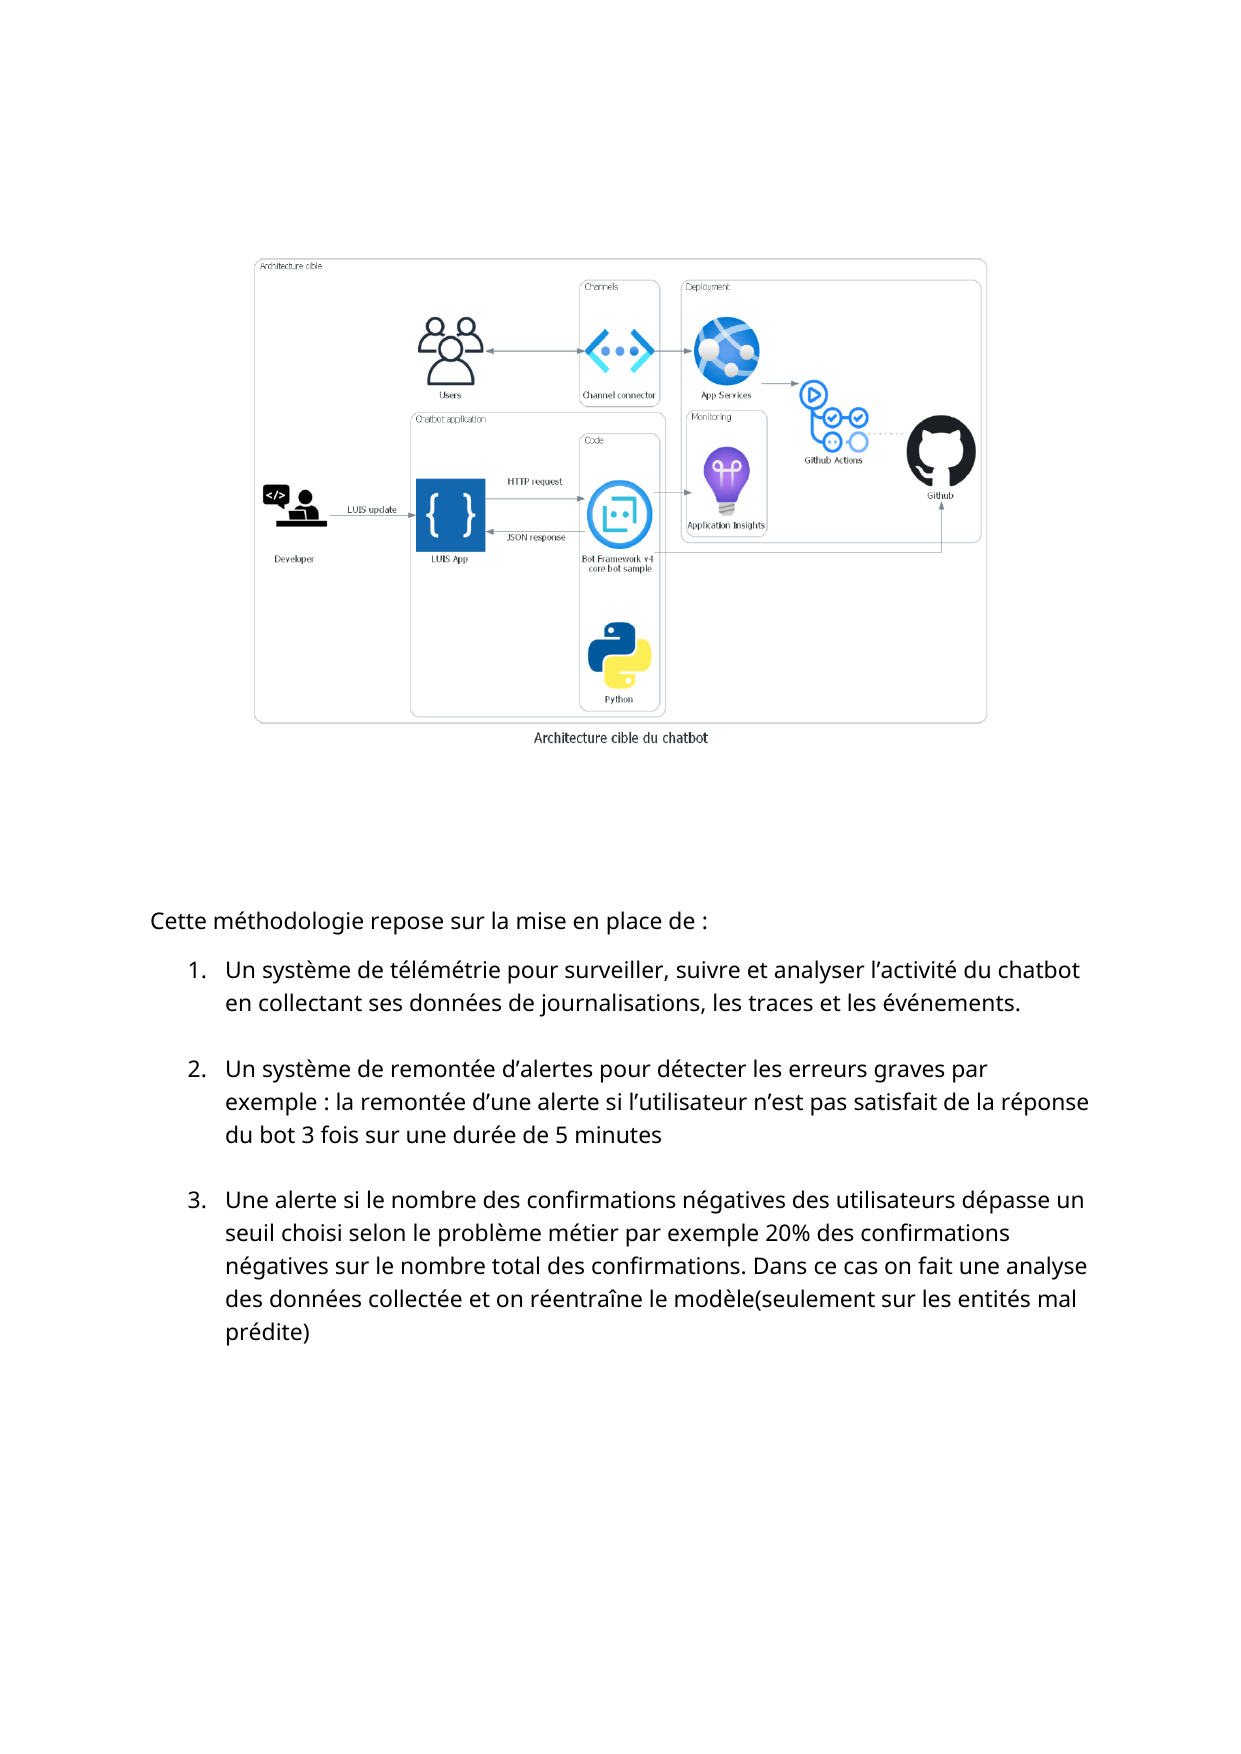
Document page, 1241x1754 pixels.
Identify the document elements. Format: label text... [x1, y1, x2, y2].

list Une alerte si le nombre des confirmations négatives des utilisateurs dépasse un seuil choisi selon le problème métier par exemple 20% des confirmations négatives sur le nombre total des confirmations. Dans ce cas on fait une analyse des données collectée et on réentraîne le modèle(seulement sur les entités mal prédite) [187, 1184, 1090, 1347]
text Cette méthodologie repose sur la mise en place de : [150, 905, 1090, 936]
list Un système de télémétrie pour surveiller, suivre et analyser l’activité du chatbot en collectant ses données de journalisations, les traces et les événements. [187, 954, 1090, 1018]
list Un système de remontée d’alertes pour détecter les erreurs graves par exemple : la remontée d’une alerte si l’utilisateur n’est pas satisfait de la réponse du bot 3 fois sur une durée de 5 minutes [187, 1053, 1090, 1150]
